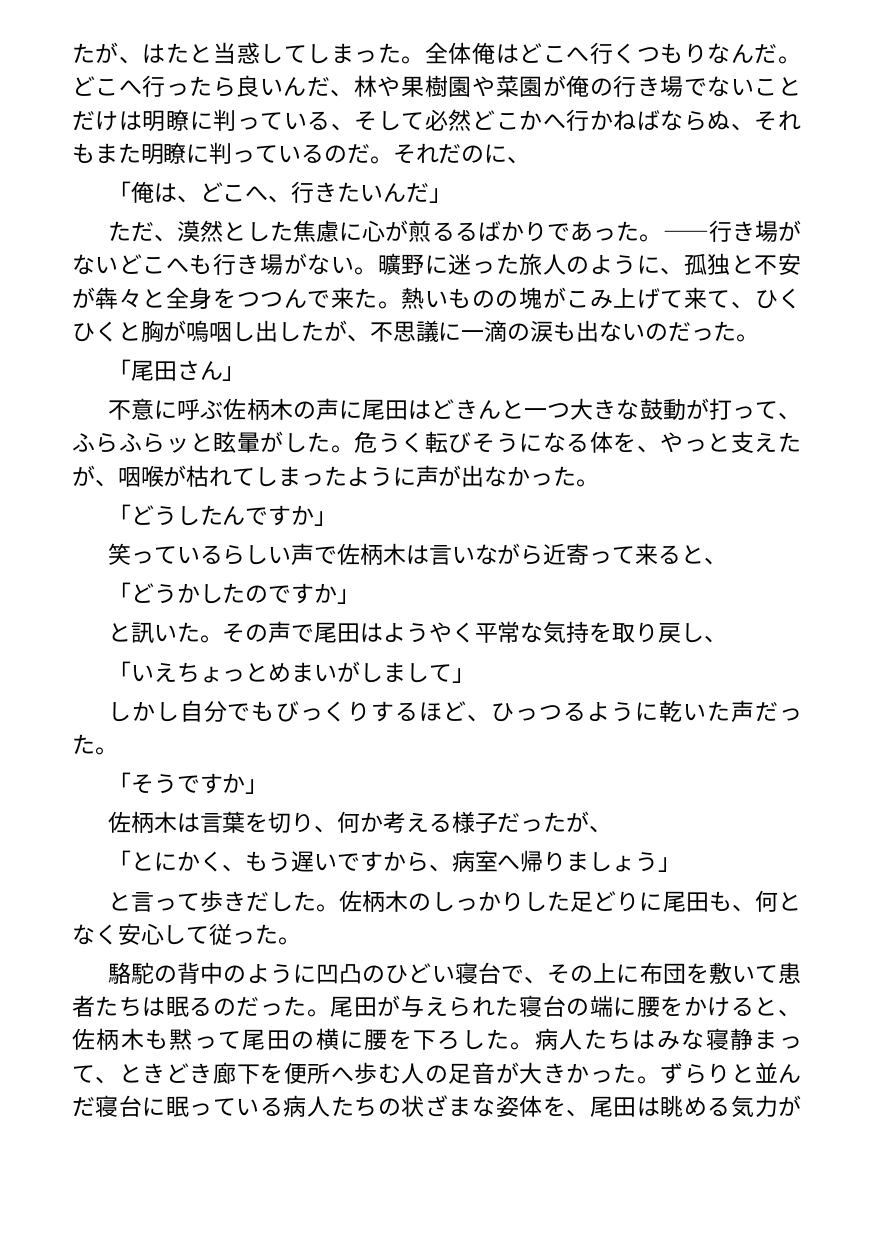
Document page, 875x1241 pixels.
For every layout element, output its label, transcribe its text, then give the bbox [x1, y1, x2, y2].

text ただ、漠然とした焦慮に心が煎るるばかりであった。――行き場がないどこへも行き場がない。曠野に迷った旅人のように、孤独と不安が犇々と全身をつつんで来た。熱いものの塊がこみ上げて来て、ひくひくと胸が嗚咽し出したが、不思議に一滴の涙も出ないのだった。 [72, 214, 802, 347]
text 佐柄木は言葉を切り、何か考える様子だったが、 [72, 805, 802, 838]
text と言って歩きだした。佐柄木のしっかりした足どりに尾田も、何となく安心して従った。 [72, 883, 802, 950]
text 「いえちょっとめまいがしまして」 [72, 654, 802, 688]
text 「とにかく、もう遅いですから、病室へ帰りましょう」 [72, 844, 802, 877]
text と訊いた。その声で尾田はようやく平常な気持を取り戻し、 [72, 615, 802, 648]
text 不意に呼ぶ佐柄木の声に尾田はどきんと一つ大きな鼓動が打って、ふらふらッと眩暈がした。危うく転びそうになる体を、やっと支えたが、咽喉が枯れてしまったように声が出なかった。 [72, 392, 802, 492]
text たが、はたと当惑してしまった。全体俺はどこへ行くつもりなんだ。どこへ行ったら良いんだ、林や果樹園や菜園が俺の行き場でないことだけは明瞭に判っている、そして必然どこかへ行かねばならぬ、それもまた明瞭に判っているのだ。それだのに、 [72, 36, 802, 169]
text 「どうしたんですか」 [72, 498, 802, 531]
text 「俺は、どこへ、行きたいんだ」 [72, 175, 802, 208]
text 「そうですか」 [72, 766, 802, 799]
text 「尾田さん」 [72, 353, 802, 386]
text 「どうかしたのですか」 [72, 576, 802, 609]
text 駱駝の背中のように凹凸のひどい寝台で、その上に布団を敷いて患者たちは眠るのだった。尾田が与えられた寝台の端に腰をかけると、佐柄木も黙って尾田の横に腰を下ろした。病人たちはみな寝静まって、ときどき廊下を便所へ歩む人の足音が大きかった。ずらりと並んだ寝台に眠っている病人たちの状ざまな姿体を、尾田は眺める気力が [72, 956, 802, 1122]
text しかし自分でもびっくりするほど、ひっつるように乾いた声だった。 [72, 693, 802, 760]
text 笑っているらしい声で佐柄木は言いながら近寄って来ると、 [72, 537, 802, 570]
